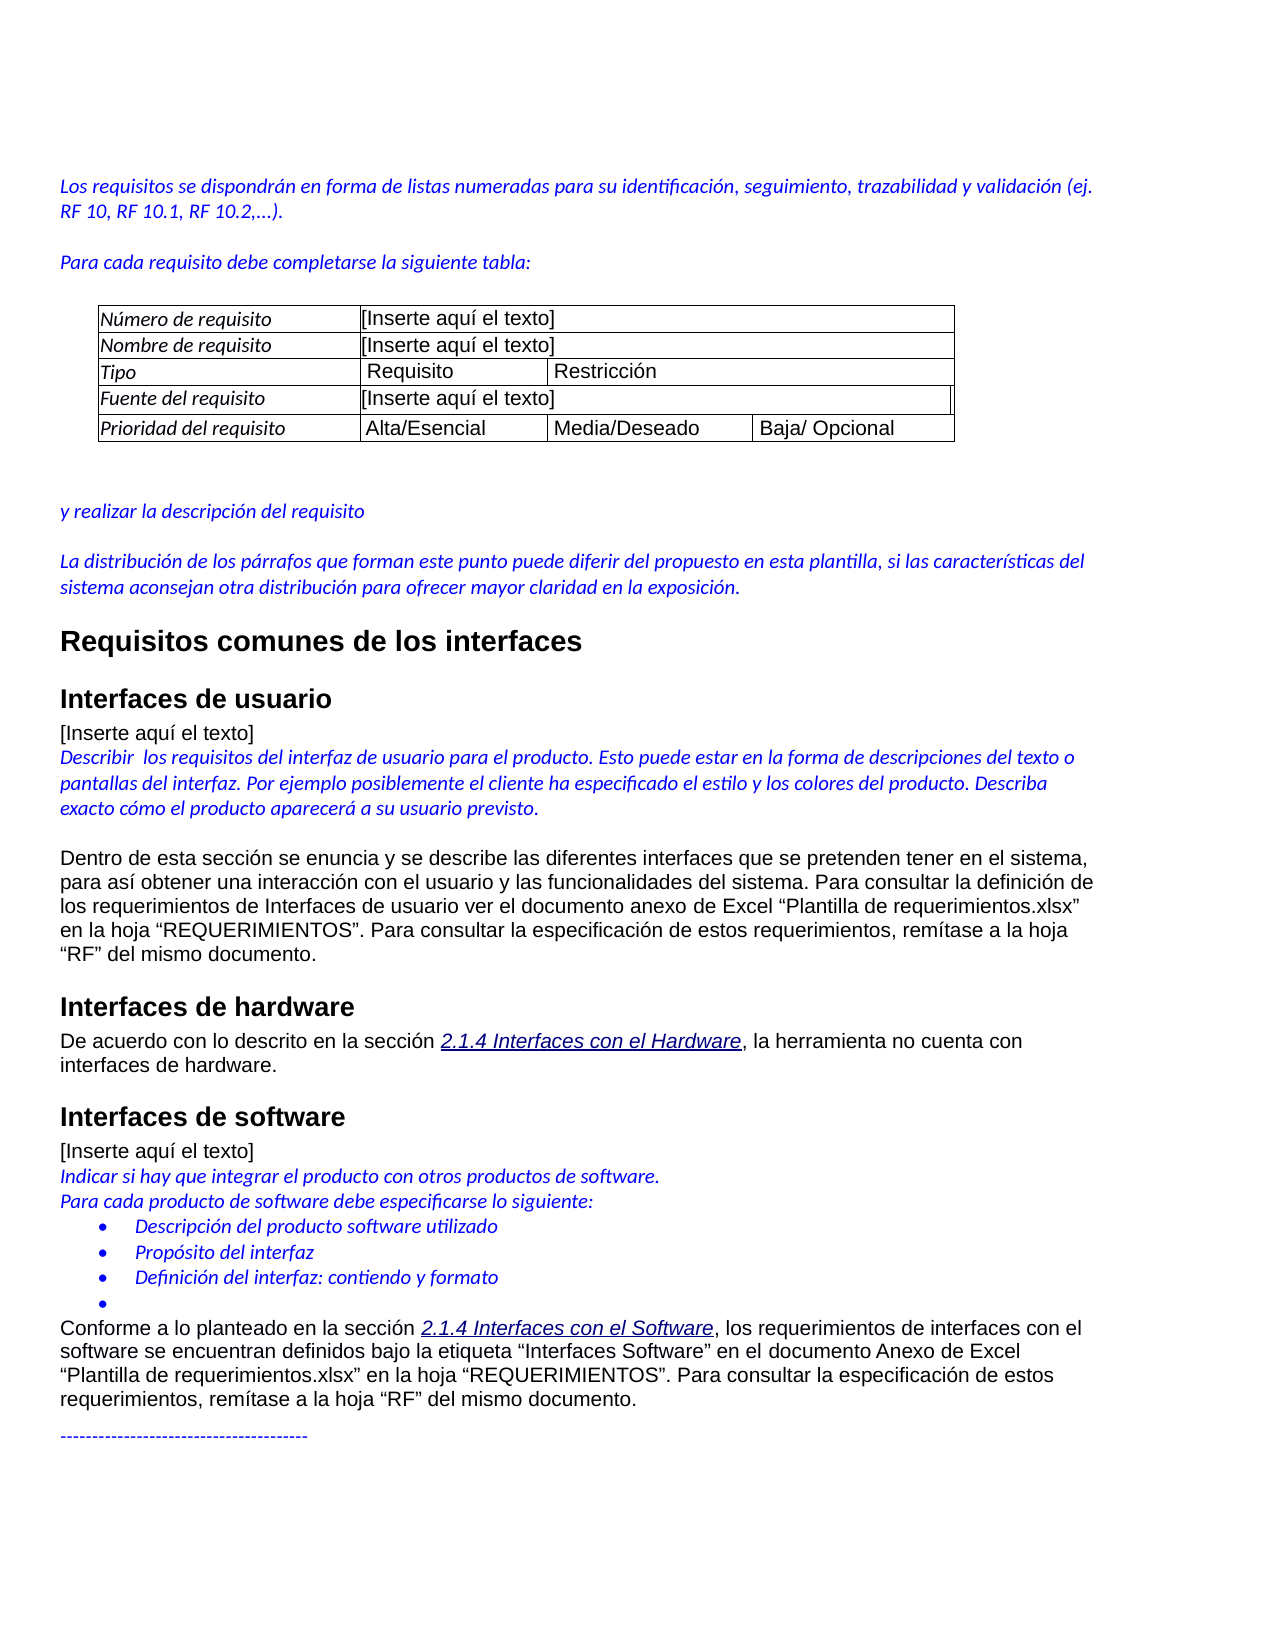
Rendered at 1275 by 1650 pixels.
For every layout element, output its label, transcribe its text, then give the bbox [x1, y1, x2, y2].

text [Inserte aquí el texto] [60, 1139, 1098, 1163]
table_cell [Inserte aquí el texto] [361, 386, 950, 414]
table_cell Nombre de requisito [99, 333, 360, 358]
text Para cada producto de software debe especificarse lo siguiente: [60, 1188, 1098, 1214]
subtitle Interfaces de hardware [60, 991, 1098, 1022]
table_cell Baja/ Opcional [753, 415, 954, 441]
text De acuerdo con lo descrito en la sección 2.1.4 Interfaces con el Hardware, la herramienta no cuenta con interfaces de hardware. [60, 1028, 1098, 1076]
text Conforme a lo planteado en la sección 2.1.4 Interfaces con el Software, los requerimientos de interfaces con el software se encuentran definidos bajo la etiqueta “Interfaces Software” en el documento Anexo de Excel “Plantilla de requerimientos.xlsx” en la hoja “REQUERIMIENTOS”. Para consultar la especificación de estos requerimientos, remítase a la hoja “RF” del mismo documento. [60, 1315, 1098, 1411]
text Los requisitos se dispondrán en forma de listas numeradas para su identificación, seguimiento, trazabilidad y validación (ej. RF 10, RF 10.1, RF 10.2,...). [60, 173, 1098, 224]
text Dentro de esta sección se enuncia y se describe las diferentes interfaces que se pretenden tener en el sistema, para así obtener una interacción con el usuario y las funcionalidades del sistema. Para consultar la definición de los requerimientos de Interfaces de usuario ver el documento anexo de Excel “Plantilla de requerimientos.xlsx” en la hoja “REQUERIMIENTOS”. Para consultar la especificación de estos requerimientos, remítase a la hoja “RF” del mismo documento. [60, 846, 1098, 966]
text [Inserte aquí el texto] [60, 721, 1098, 744]
table_cell Tipo [99, 359, 360, 384]
table_cell Requisito [361, 359, 547, 384]
table_header [Inserte aquí el texto] [361, 306, 954, 332]
subtitle Requisitos comunes de los interfaces [60, 624, 1098, 658]
table_cell [Inserte aquí el texto] [361, 333, 954, 358]
text --------------------------------------- [60, 1424, 1098, 1449]
text Describir los requisitos del interfaz de usuario para el producto. Esto puede estar en la forma de descripciones del texto o pantallas del interfaz. Por ejemplo posiblemente el cliente ha especificado el estilo y los colores del producto. Describa exacto cómo el producto aparecerá a su usuario previsto. [60, 744, 1098, 821]
table_cell Restricción [548, 359, 954, 384]
subtitle Interfaces de software [60, 1101, 1098, 1133]
text Indicar si hay que integrar el producto con otros productos de software. [60, 1163, 1098, 1188]
list Descripción del producto software utilizado [97, 1214, 1098, 1239]
text y realizar la descripción del requisito [60, 498, 1098, 523]
subtitle Interfaces de usuario [60, 683, 1098, 714]
text La distribución de los párrafos que forman este punto puede diferir del propuesto en esta plantilla, si las características del sistema aconsejan otra distribución para ofrecer mayor claridad en la exposición. [60, 549, 1098, 599]
table_header Número de requisito [99, 306, 360, 332]
text Para cada requisito debe completarse la siguiente tabla: [60, 249, 1098, 275]
list Propósito del interfaz [97, 1239, 1098, 1264]
table_cell Prioridad del requisito [99, 415, 360, 441]
table_cell Media/Deseado [548, 415, 752, 441]
table_cell Alta/Esencial [361, 415, 547, 441]
list Definición del interfaz: contiendo y formato [97, 1264, 1098, 1290]
table_cell Fuente del requisito [99, 386, 360, 414]
